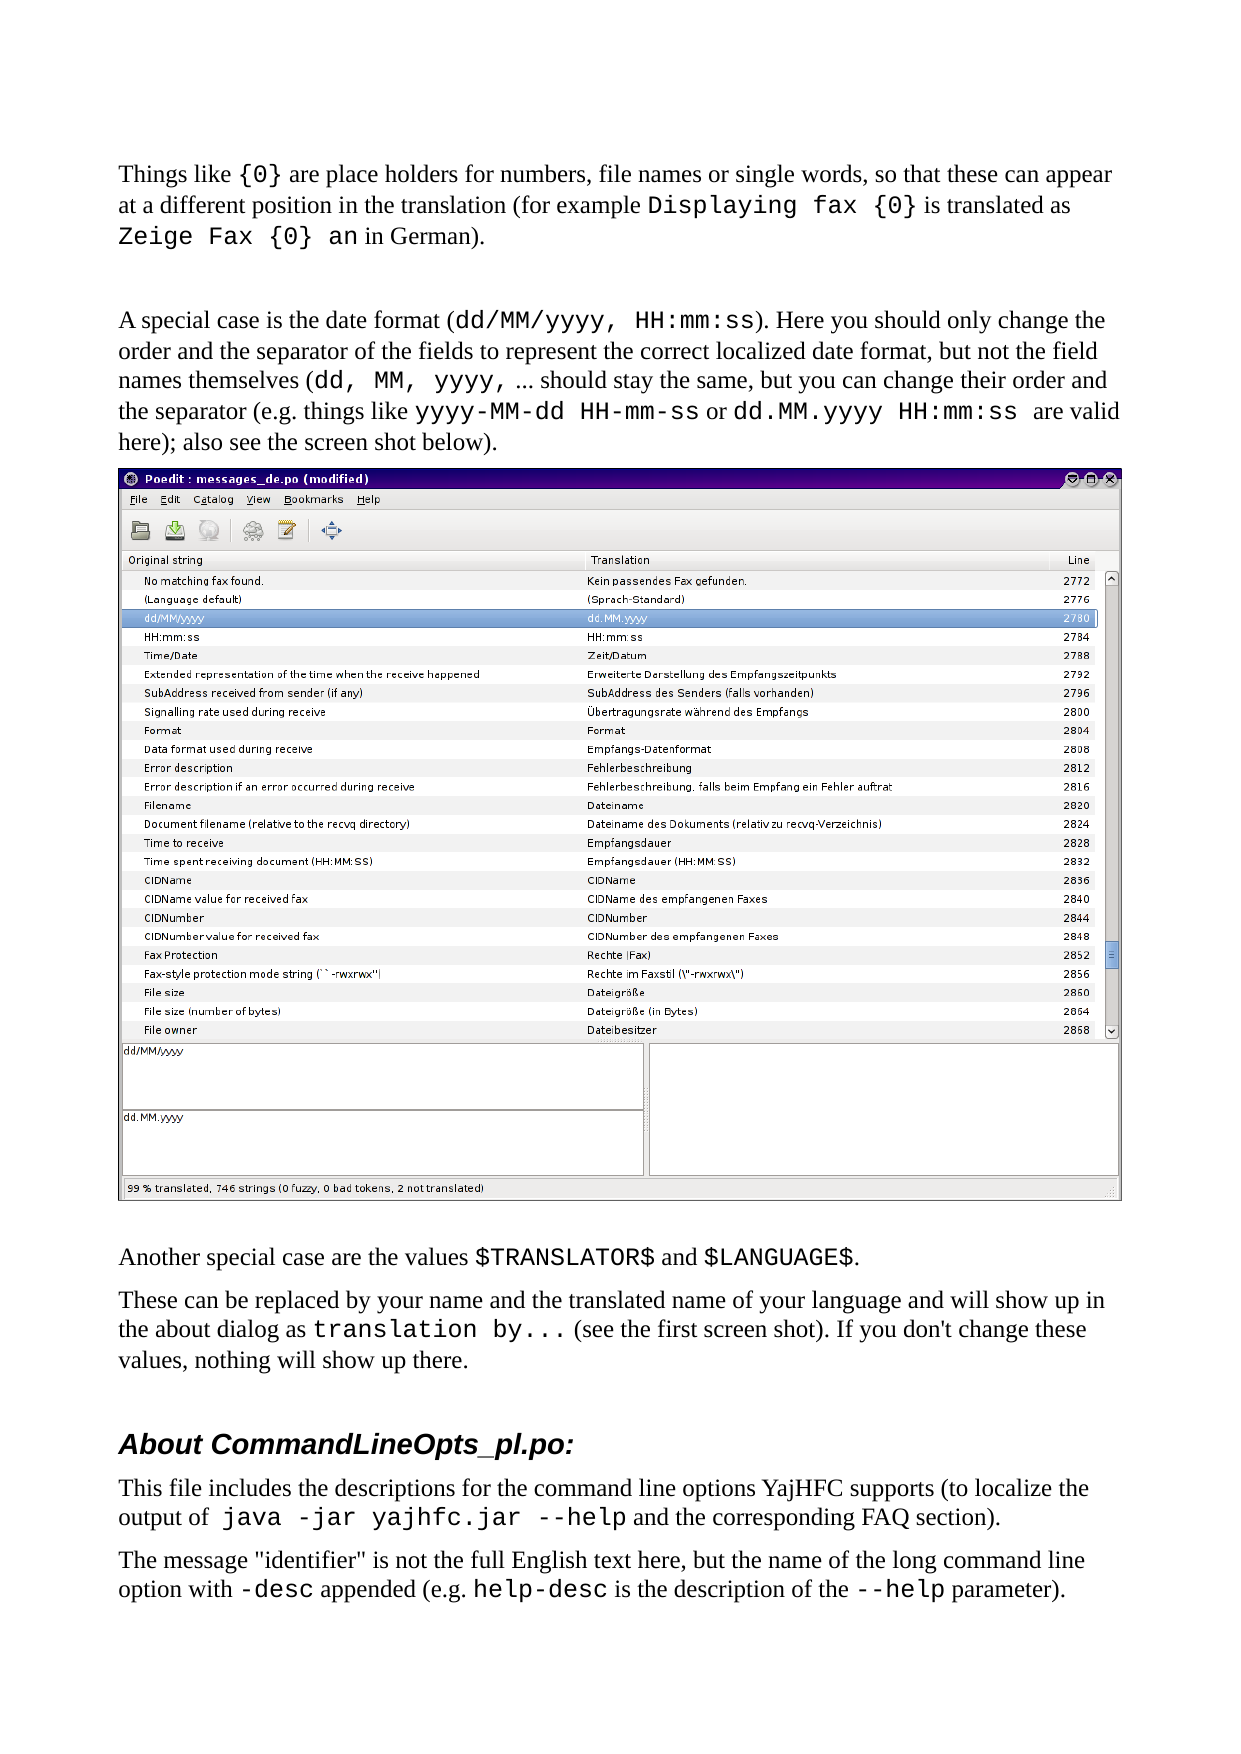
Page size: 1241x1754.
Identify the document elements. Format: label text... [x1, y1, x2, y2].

text Things like {0} are place holders for numbers, file names or single words, so that these can appear at a different position in the translation (for example Displaying fax {0} is translated as Zeige Fax {0} an in German). [118, 159, 1122, 252]
text These can be replaced by your name and the translated name of your language and will show up in the about dialog as translation by... (see the first screen shot). If you don't change these values, nothing will show up there. [118, 1285, 1122, 1373]
picture [118, 468, 1122, 1201]
text This file includes the descriptions for the command line options YajHFC supports (to localize the output of java -jar yajhfc.jar --help and the corresponding FAQ section). [118, 1473, 1122, 1533]
text A special case is the date format (dd/MM/yyyy, HH:mm:ss). Here you should only change the order and the separator of the fields to represent the correct localized date format, but not the field names themselves (dd, MM, yyyy, ... should stay the same, but you can change their order and the separator (e.g. things like yyyy-MM-dd HH-mm-ss or dd.MM.yyyy HH:mm:ss are valid here); also see the screen shot below). [118, 306, 1122, 456]
subtitle About CommandLineOpts_pl.po: [118, 1427, 1122, 1461]
text Another special case are the values $TRANSLATOR$ and $LANGUAGE$. [118, 1242, 1122, 1273]
text The message "identifier" is not the full English text here, but the name of the long command line option with -desc appended (e.g. help-desc is the description of the --help parameter). [118, 1545, 1122, 1605]
